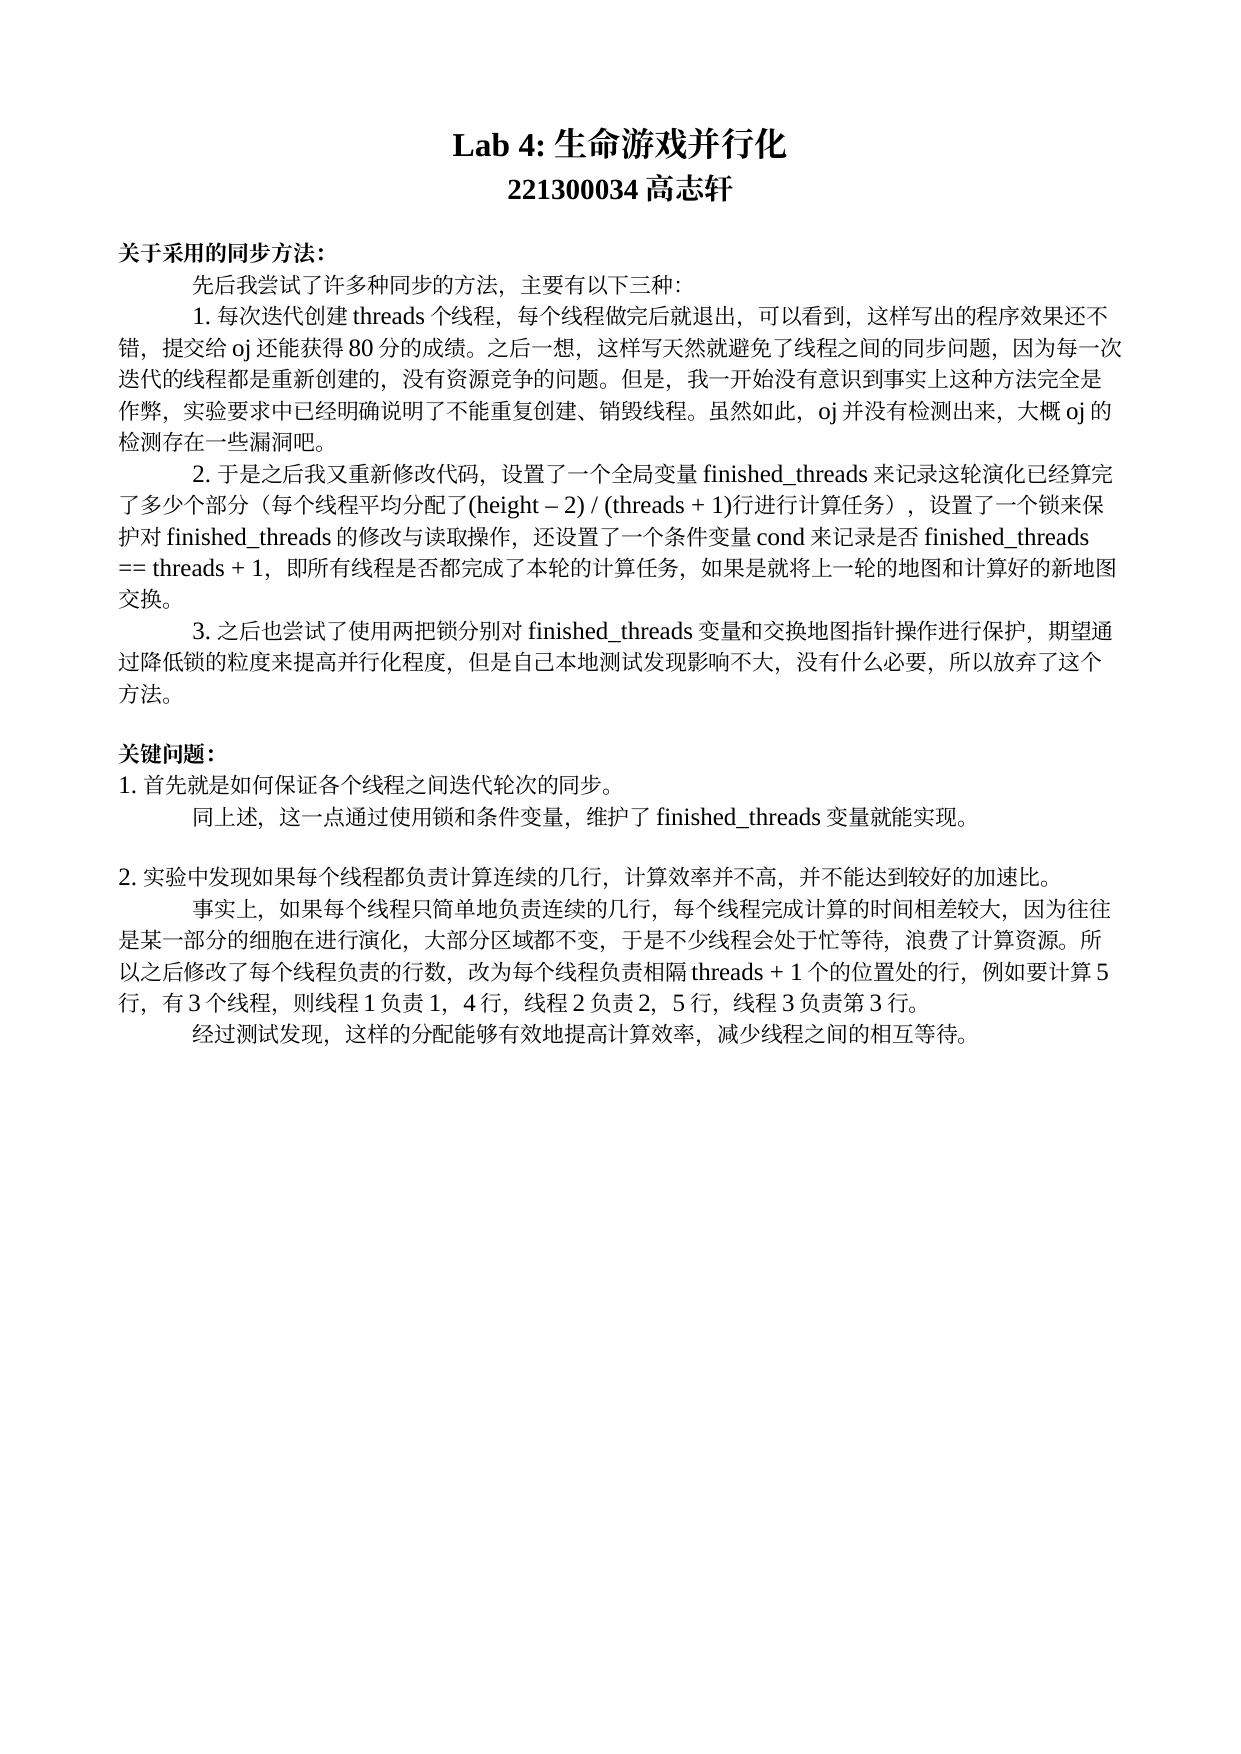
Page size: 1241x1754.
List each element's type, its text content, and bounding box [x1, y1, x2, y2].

text 2. 于是之后我又重新修改代码，设置了一个全局变量finished_threads来记录这轮演化已经算完了多少个部分（每个线程平均分配了(height – 2) / (threads + 1)行进行计算任务），设置了一个锁来保护对finished_threads的修改与读取操作，还设置了一个条件变量cond来记录是否finished_threads == threads + 1，即所有线程是否都完成了本轮的计算任务，如果是就将上一轮的地图和计算好的新地图交换。 [118, 457, 1122, 614]
text 关于采用的同步方法： [118, 237, 1122, 268]
text 1. 每次迭代创建threads个线程，每个线程做完后就退出，可以看到，这样写出的程序效果还不错，提交给oj还能获得80分的成绩。之后一想，这样写天然就避免了线程之间的同步问题，因为每一次迭代的线程都是重新创建的，没有资源竞争的问题。但是，我一开始没有意识到事实上这种方法完全是作弊，实验要求中已经明确说明了不能重复创建、销毁线程。虽然如此，oj并没有检测出来，大概oj的检测存在一些漏洞吧。 [118, 299, 1122, 457]
text 事实上，如果每个线程只简单地负责连续的几行，每个线程完成计算的时间相差较大，因为往往是某一部分的细胞在进行演化，大部分区域都不变，于是不少线程会处于忙等待，浪费了计算资源。所以之后修改了每个线程负责的行数，改为每个线程负责相隔threads + 1个的位置处的行，例如要计算5行，有3个线程，则线程1负责1，4行，线程2负责2，5行，线程3负责第3行。 [118, 892, 1122, 1018]
text Lab 4: 生命游戏并行化 [118, 118, 1122, 166]
text 221300034 高志轩 [118, 166, 1122, 208]
text 关键问题： [118, 737, 1122, 769]
text 经过测试发现，这样的分配能够有效地提高计算效率，减少线程之间的相互等待。 [118, 1018, 1122, 1049]
text 先后我尝试了许多种同步的方法，主要有以下三种： [118, 268, 1122, 299]
text 3. 之后也尝试了使用两把锁分别对finished_threads变量和交换地图指针操作进行保护，期望通过降低锁的粒度来提高并行化程度，但是自己本地测试发现影响不大，没有什么必要，所以放弃了这个方法。 [118, 614, 1122, 708]
text 2. 实验中发现如果每个线程都负责计算连续的几行，计算效率并不高，并不能达到较好的加速比。 [118, 860, 1122, 892]
text 同上述，这一点通过使用锁和条件变量，维护了finished_threads变量就能实现。 [118, 800, 1122, 832]
text 1. 首先就是如何保证各个线程之间迭代轮次的同步。 [118, 769, 1122, 800]
